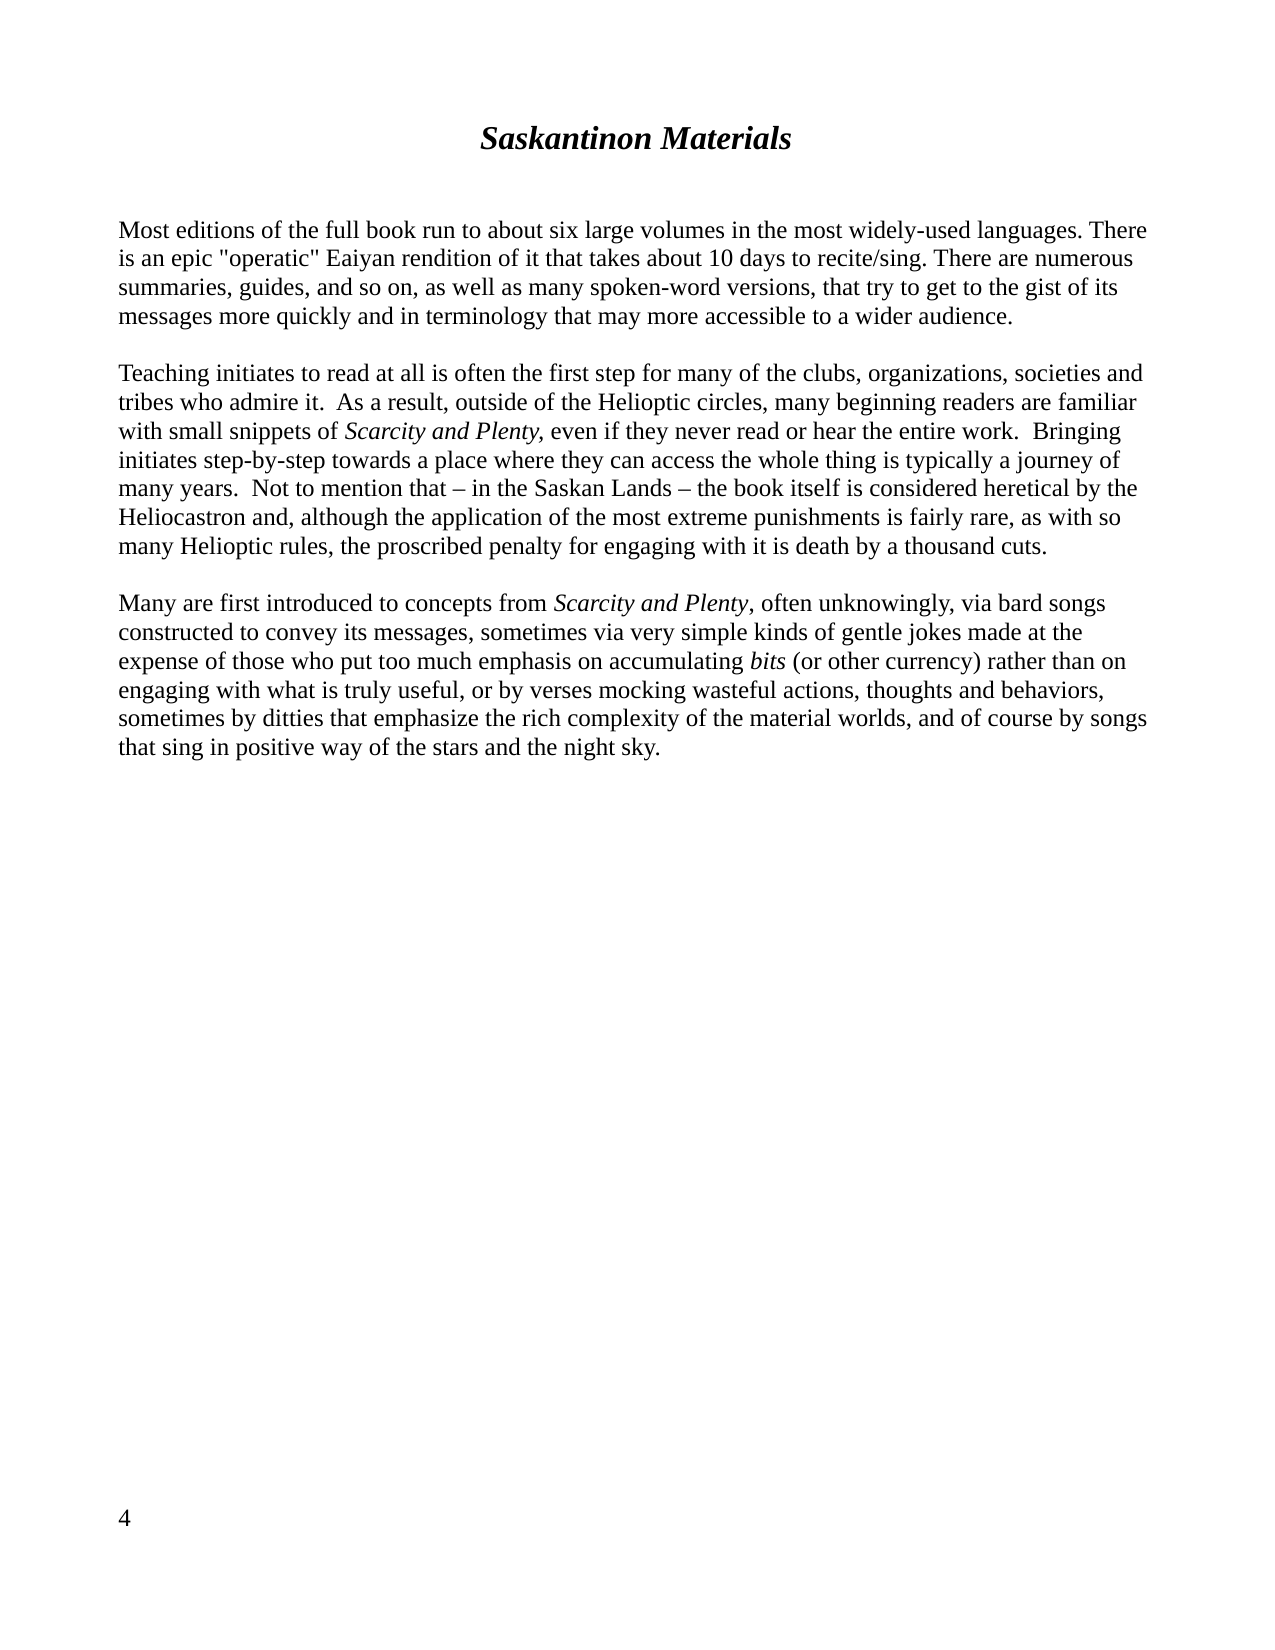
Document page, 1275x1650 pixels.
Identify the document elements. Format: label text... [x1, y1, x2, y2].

text Most editions of the full book run to about six large volumes in the most widely-used languages. There is an epic "operatic" Eaiyan rendition of it that takes about 10 days to recite/sing. There are numerous summaries, guides, and so on, as well as many spoken-word versions, that try to get to the gist of its messages more quickly and in terminology that may more accessible to a wider audience. [118, 215, 1157, 330]
text Teaching initiates to read at all is often the first step for many of the clubs, organizations, societies and tribes who admire it. As a result, outside of the Helioptic circles, many beginning readers are familiar with small snippets of Scarcity and Plenty, even if they never read or hear the entire work. Bringing initiates step-by-step towards a place where they can access the whole thing is typically a journey of many years. Not to mention that – in the Saskan Lands – the book itself is considered heretical by the Heliocastron and, although the application of the most extreme punishments is fairly rare, as with so many Helioptic rules, the proscribed penalty for engaging with it is death by a thousand cuts. [118, 358, 1157, 560]
text Many are first introduced to concepts from Scarcity and Plenty, often unknowingly, via bard songs constructed to convey its messages, sometimes via very simple kinds of gentle jokes made at the expense of those who put too much emphasis on accumulating bits (or other currency) rather than on engaging with what is truly useful, or by verses mocking wasteful actions, thoughts and behaviors, sometimes by ditties that emphasize the rich complexity of the material worlds, and of course by songs that sing in positive way of the stars and the night sky. [118, 588, 1157, 761]
